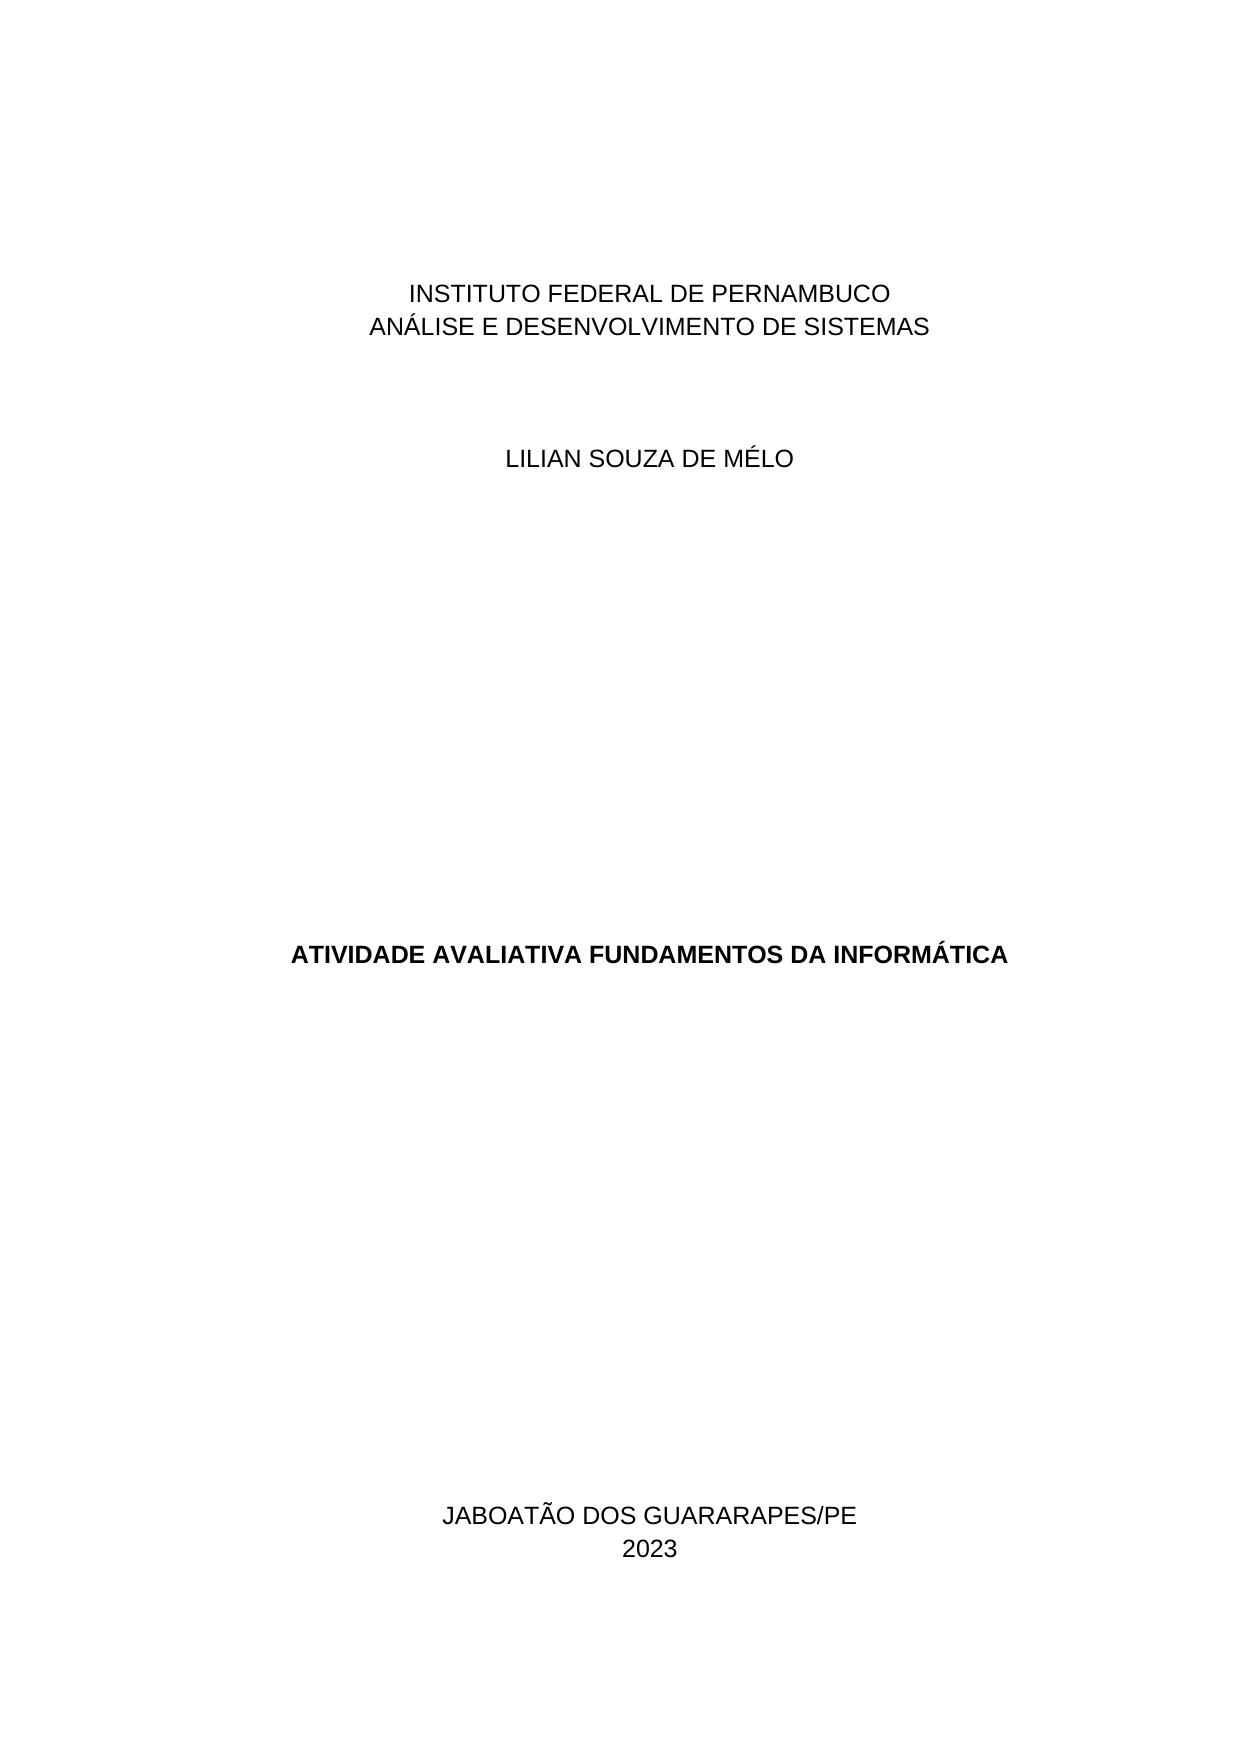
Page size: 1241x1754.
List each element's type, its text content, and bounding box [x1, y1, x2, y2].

text INSTITUTO FEDERAL DE PERNAMBUCO [148, 279, 1152, 308]
text LILIAN SOUZA DE MÉLO [177, 444, 1122, 473]
text ATIVIDADE AVALIATIVA FUNDAMENTOS DA INFORMÁTICA [177, 940, 1122, 968]
text JABOATÃO DOS GUARARAPES/PE [177, 1501, 1122, 1530]
text 2023 [177, 1534, 1122, 1563]
text ANÁLISE E DESENVOLVIMENTO DE SISTEMAS [177, 312, 1122, 341]
